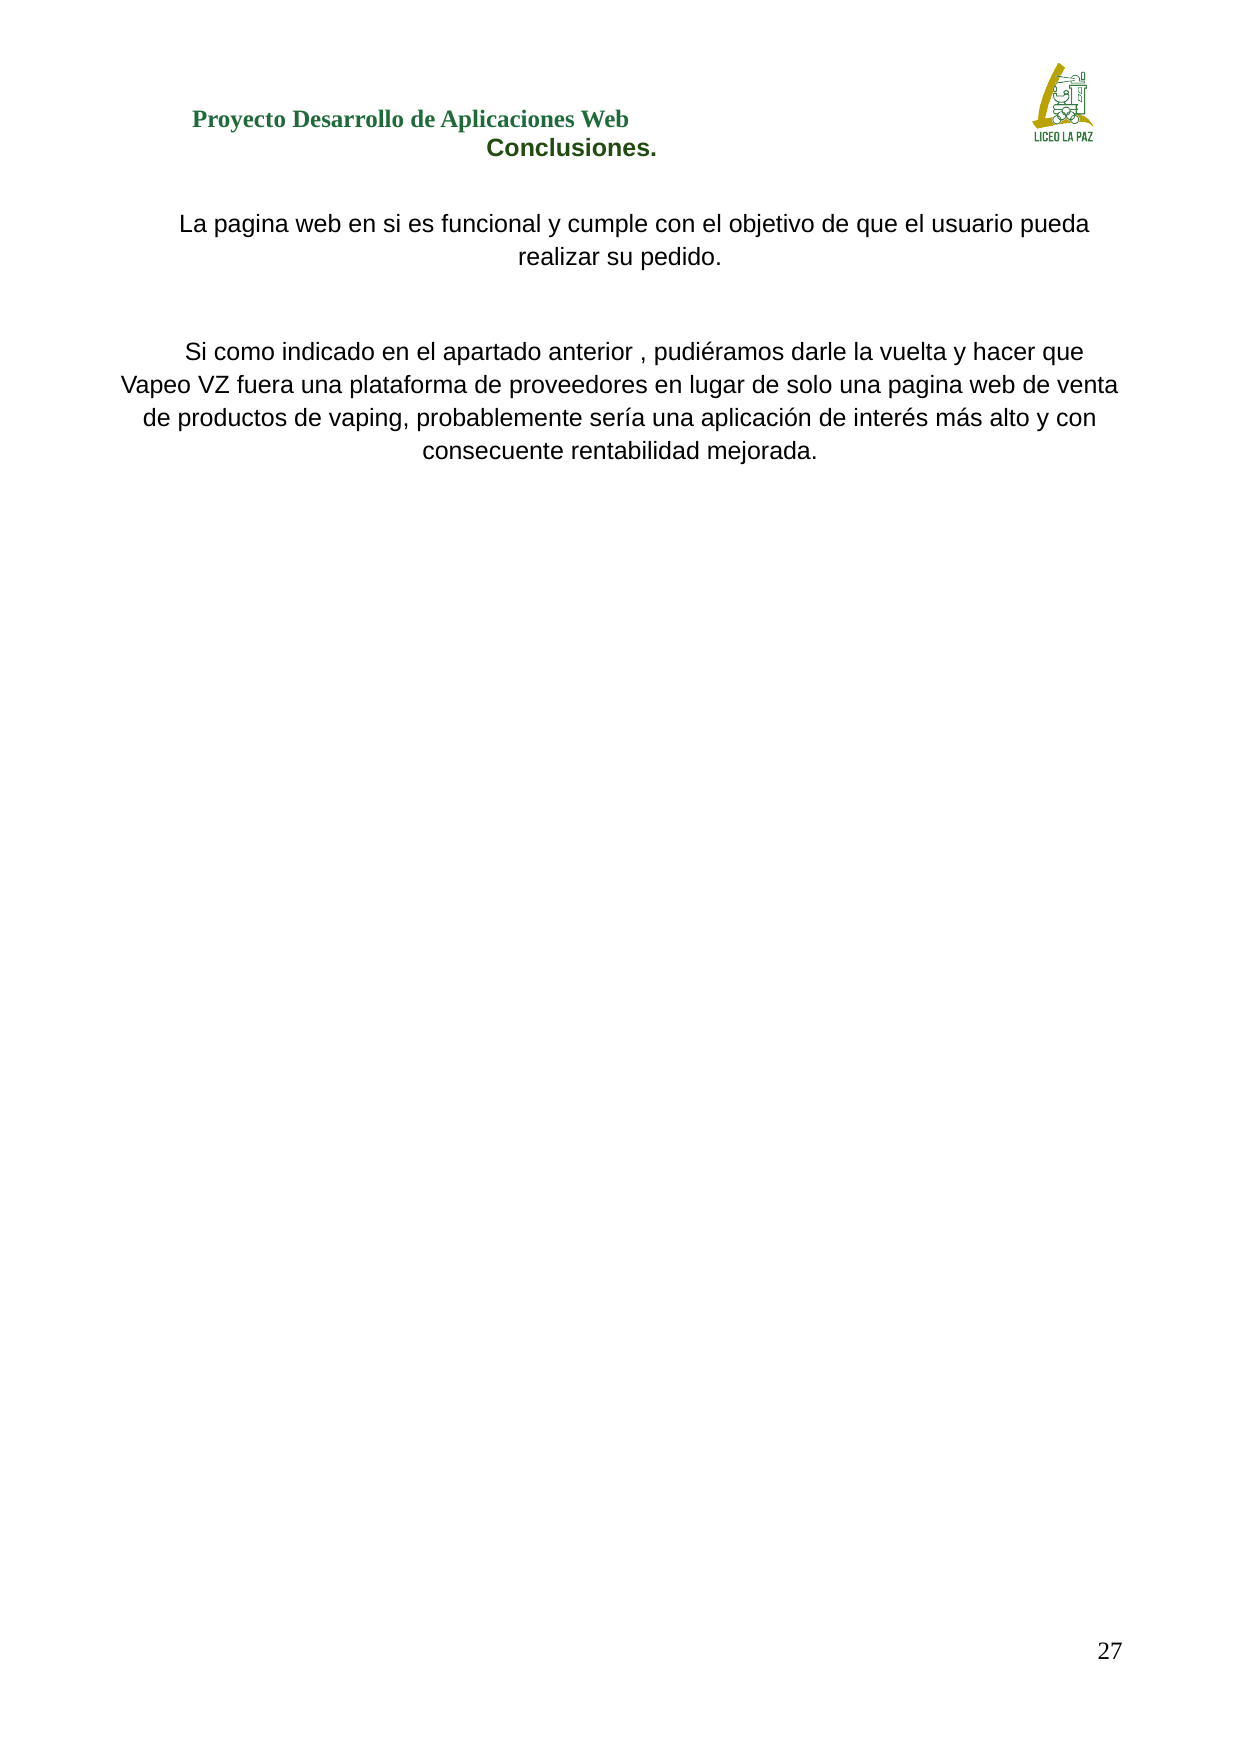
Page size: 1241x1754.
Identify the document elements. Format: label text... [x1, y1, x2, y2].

text Si como indicado en el apartado anterior , pudiéramos darle la vuelta y hacer que Vapeo VZ fuera una plataforma de proveedores en lugar de solo una pagina web de venta de productos de vaping, probablemente sería una aplicación de interés más alto y con consecuente rentabilidad mejorada. [118, 337, 1122, 465]
picture [1025, 55, 1100, 150]
subtitle Conclusiones. [118, 132, 1122, 161]
text La pagina web en si es funcional y cumple con el objetivo de que el usuario pueda realizar su pedido. [118, 209, 1122, 271]
